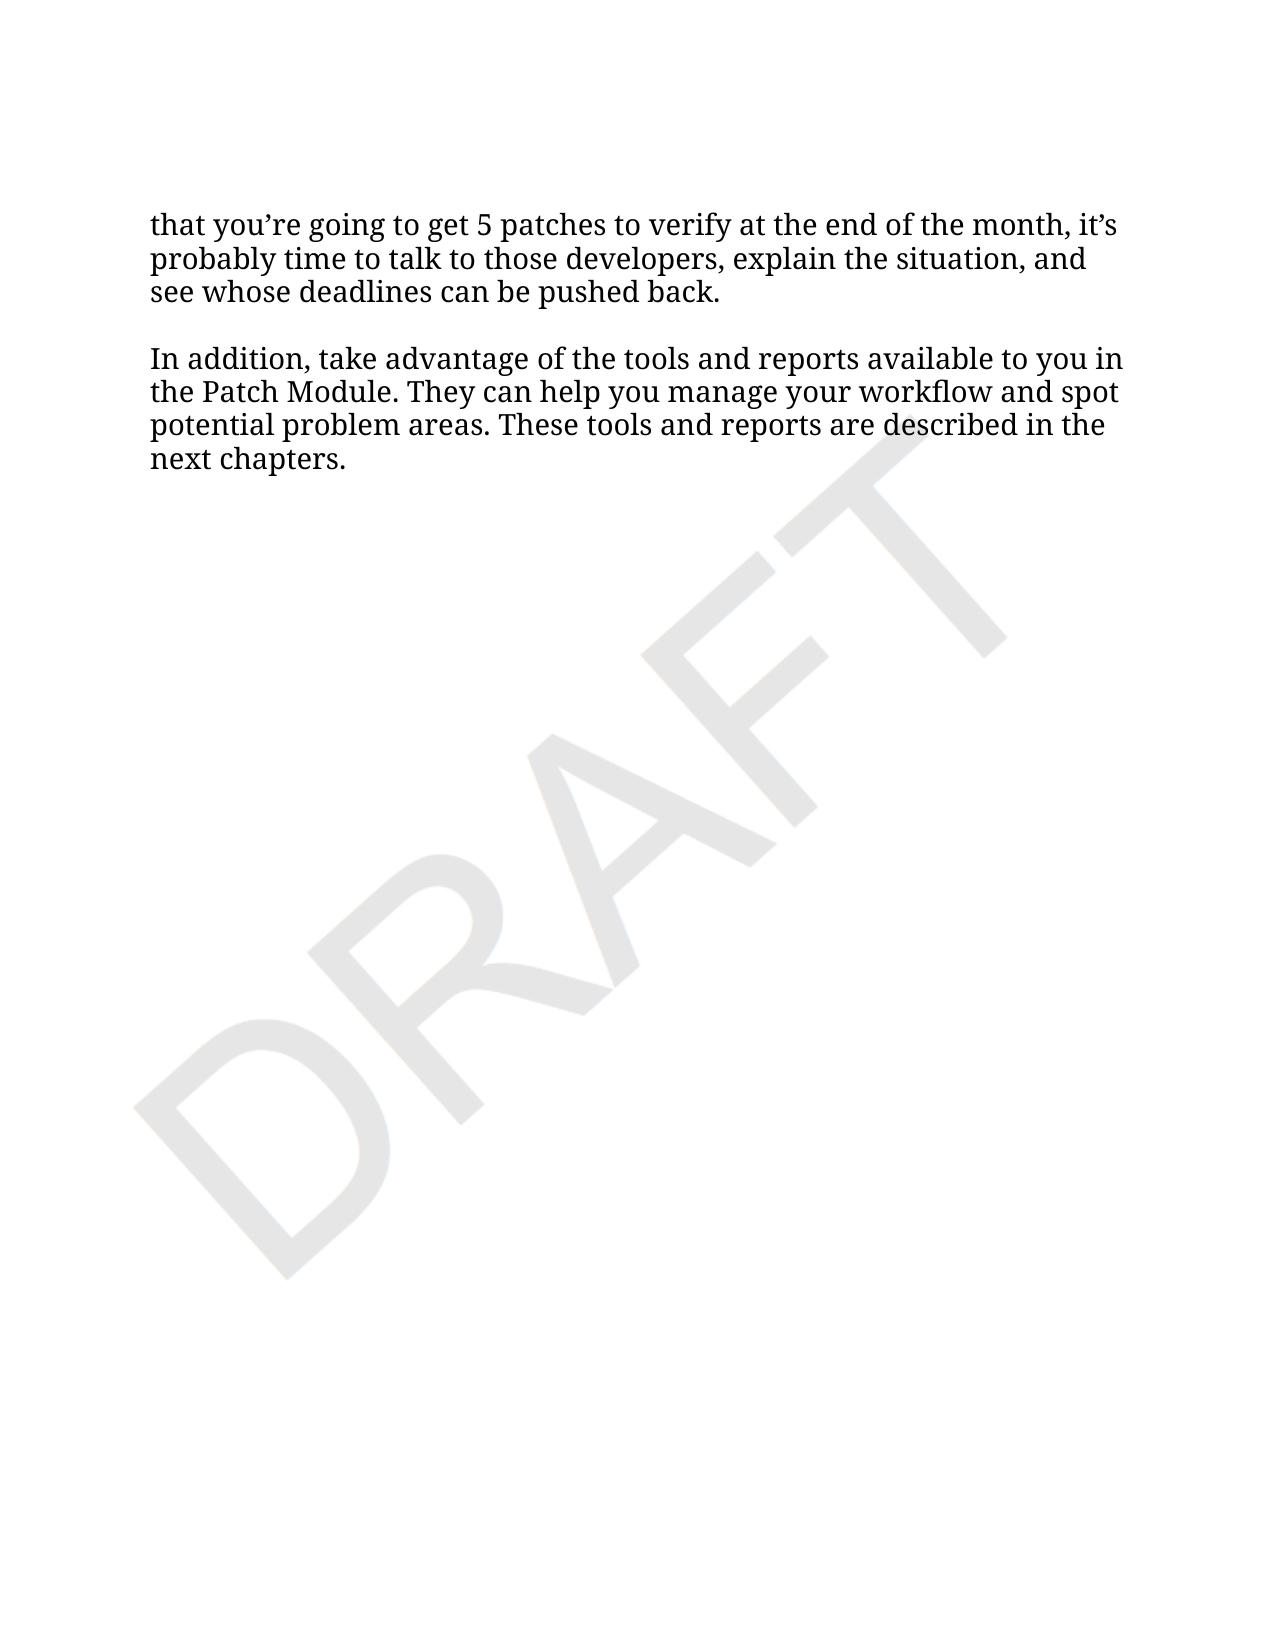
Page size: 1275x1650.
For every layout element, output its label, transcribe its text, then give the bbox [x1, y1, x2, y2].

picture [237, 476, 1038, 1225]
text In addition, take advantage of the tools and reports available to you in the Patch Module. They can help you manage your workflow and spot potential problem areas. These tools and reports are described in the next chapters. [150, 342, 1125, 476]
text that you’re going to get 5 patches to verify at the end of the month, it’s probably time to talk to those developers, explain the situation, and see whose deadlines can be pushed back. [150, 209, 1125, 309]
